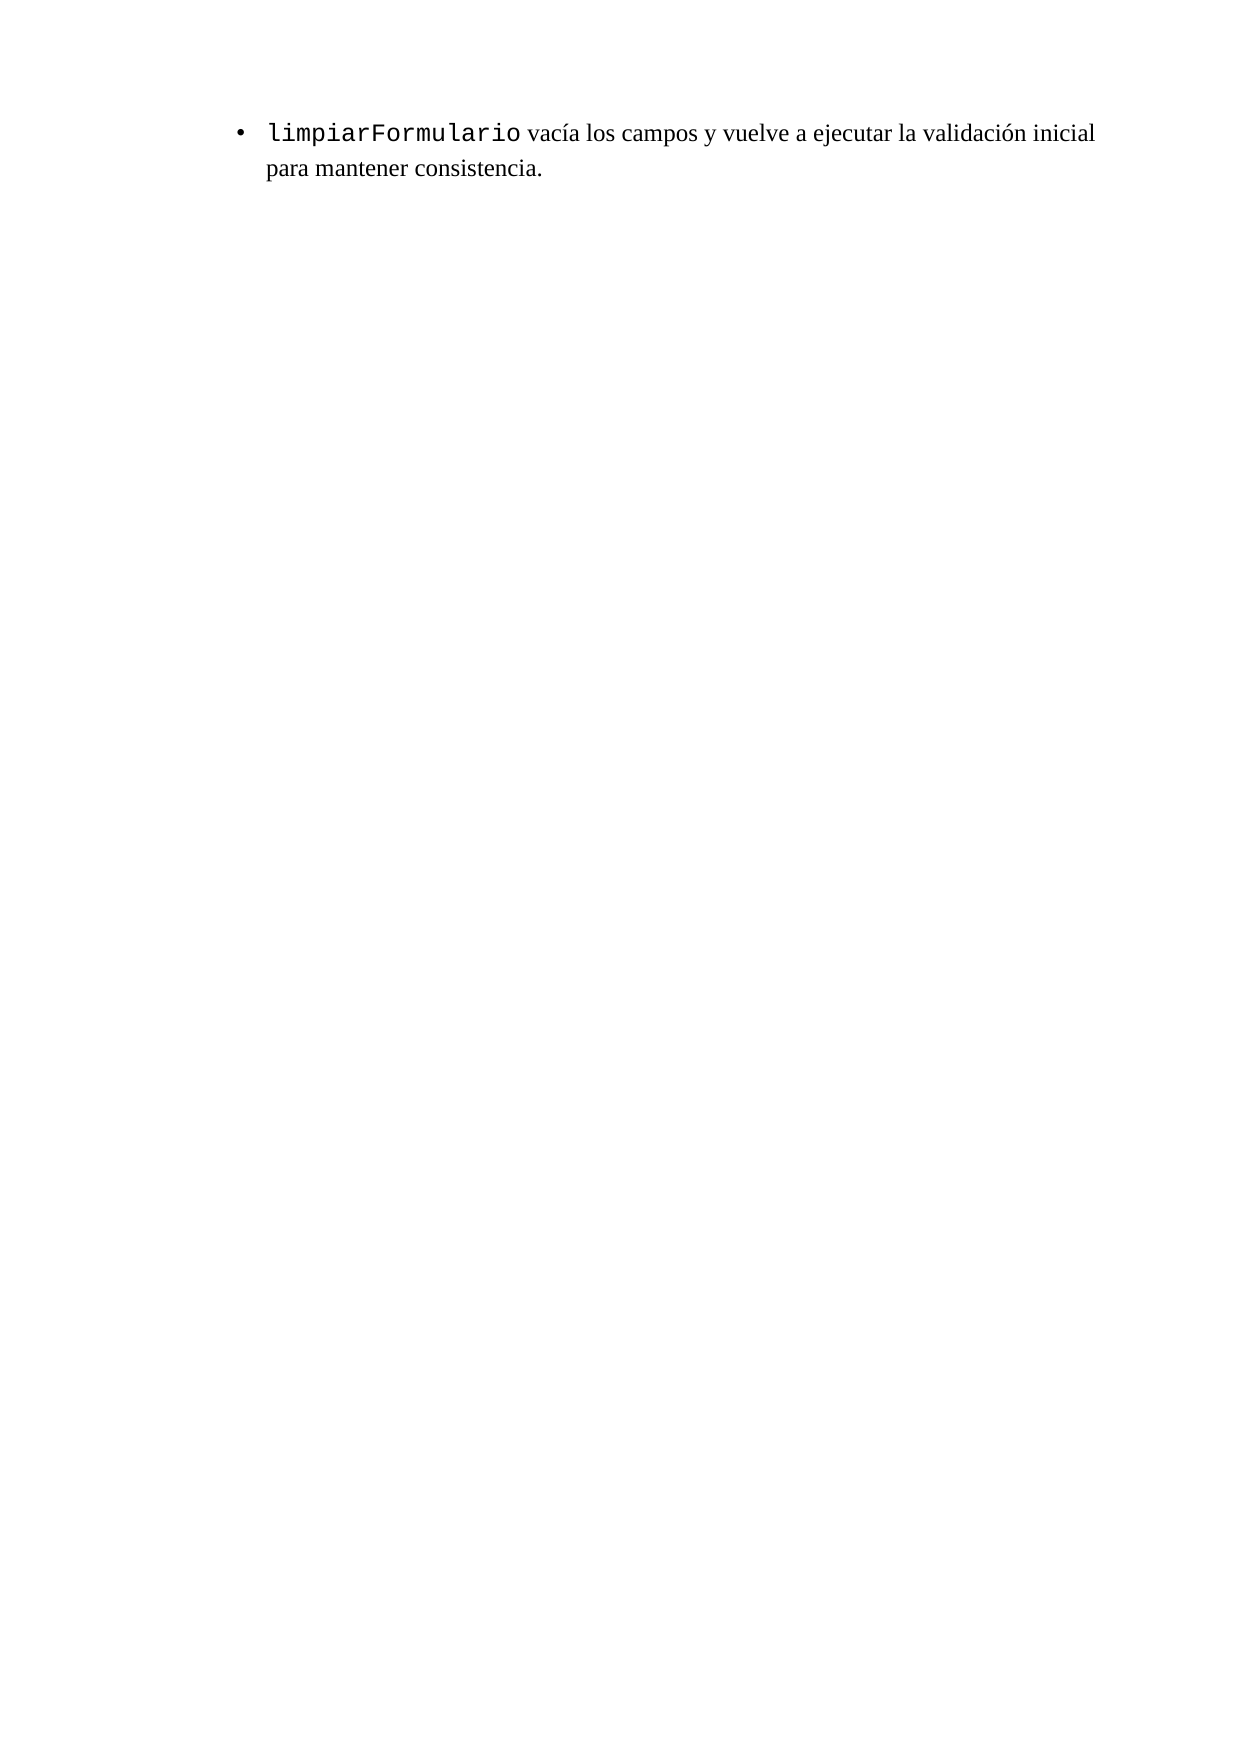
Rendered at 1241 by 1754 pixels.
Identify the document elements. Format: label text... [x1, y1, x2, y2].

list limpiarFormulario vacía los campos y vuelve a ejecutar la validación inicial para mantener consistencia. [236, 118, 1122, 182]
